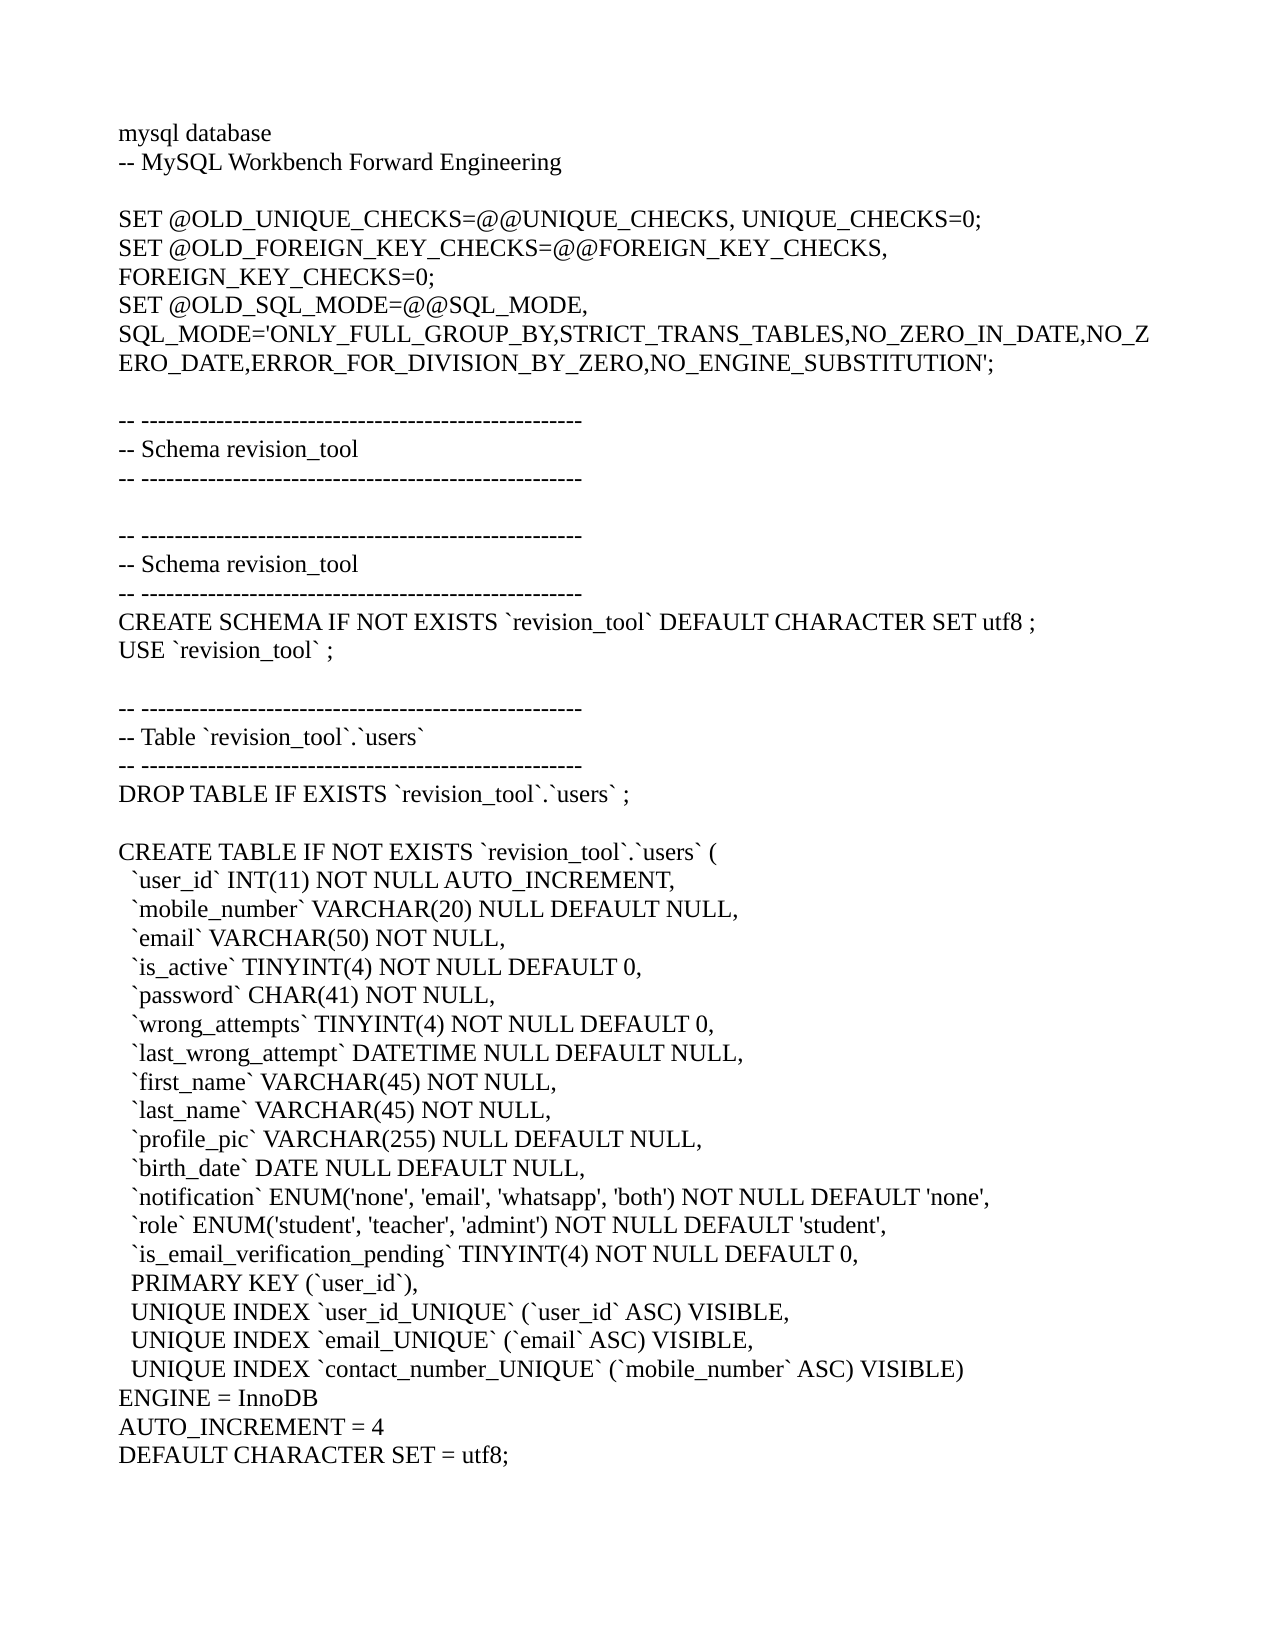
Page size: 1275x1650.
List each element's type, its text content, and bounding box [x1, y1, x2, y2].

text ENGINE = InnoDB [118, 1383, 1157, 1412]
text -- ----------------------------------------------------- [118, 463, 1157, 492]
text -- Table `revision_tool`.`users` [118, 722, 1157, 751]
text UNIQUE INDEX `contact_number_UNIQUE` (`mobile_number` ASC) VISIBLE) [118, 1354, 1157, 1383]
text SET @OLD_UNIQUE_CHECKS=@@UNIQUE_CHECKS, UNIQUE_CHECKS=0; [118, 204, 1157, 233]
text CREATE SCHEMA IF NOT EXISTS `revision_tool` DEFAULT CHARACTER SET utf8 ; [118, 607, 1157, 636]
text SET @OLD_FOREIGN_KEY_CHECKS=@@FOREIGN_KEY_CHECKS, FOREIGN_KEY_CHECKS=0; [118, 233, 1157, 291]
text DROP TABLE IF EXISTS `revision_tool`.`users` ; [118, 779, 1157, 808]
text `mobile_number` VARCHAR(20) NULL DEFAULT NULL, [118, 894, 1157, 923]
text DEFAULT CHARACTER SET = utf8; [118, 1441, 1157, 1469]
text -- ----------------------------------------------------- [118, 751, 1157, 779]
text -- MySQL Workbench Forward Engineering [118, 147, 1157, 176]
text UNIQUE INDEX `email_UNIQUE` (`email` ASC) VISIBLE, [118, 1326, 1157, 1354]
text mysql database [118, 118, 1157, 147]
text AUTO_INCREMENT = 4 [118, 1412, 1157, 1441]
text `wrong_attempts` TINYINT(4) NOT NULL DEFAULT 0, [118, 1009, 1157, 1038]
text `notification` ENUM('none', 'email', 'whatsapp', 'both') NOT NULL DEFAULT 'none', [118, 1182, 1157, 1211]
text -- ----------------------------------------------------- [118, 521, 1157, 549]
text USE `revision_tool` ; [118, 636, 1157, 664]
text -- ----------------------------------------------------- [118, 406, 1157, 434]
text `is_active` TINYINT(4) NOT NULL DEFAULT 0, [118, 952, 1157, 981]
text CREATE TABLE IF NOT EXISTS `revision_tool`.`users` ( [118, 837, 1157, 866]
text `is_email_verification_pending` TINYINT(4) NOT NULL DEFAULT 0, [118, 1239, 1157, 1268]
text -- Schema revision_tool [118, 434, 1157, 463]
text PRIMARY KEY (`user_id`), [118, 1268, 1157, 1297]
text -- Schema revision_tool [118, 549, 1157, 578]
text SET @OLD_SQL_MODE=@@SQL_MODE, SQL_MODE='ONLY_FULL_GROUP_BY,STRICT_TRANS_TABLES,NO_ZERO_IN_DATE,NO_ZERO_DATE,ERROR_FOR_DIVISION_BY_ZERO,NO_ENGINE_SUBSTITUTION'; [118, 291, 1157, 377]
text -- ----------------------------------------------------- [118, 693, 1157, 722]
text `birth_date` DATE NULL DEFAULT NULL, [118, 1153, 1157, 1182]
text `first_name` VARCHAR(45) NOT NULL, [118, 1067, 1157, 1096]
text `last_wrong_attempt` DATETIME NULL DEFAULT NULL, [118, 1038, 1157, 1067]
text `profile_pic` VARCHAR(255) NULL DEFAULT NULL, [118, 1124, 1157, 1153]
text -- ----------------------------------------------------- [118, 578, 1157, 607]
text `password` CHAR(41) NOT NULL, [118, 981, 1157, 1009]
text `role` ENUM('student', 'teacher', 'admint') NOT NULL DEFAULT 'student', [118, 1211, 1157, 1239]
text UNIQUE INDEX `user_id_UNIQUE` (`user_id` ASC) VISIBLE, [118, 1297, 1157, 1326]
text `last_name` VARCHAR(45) NOT NULL, [118, 1096, 1157, 1124]
text `user_id` INT(11) NOT NULL AUTO_INCREMENT, [118, 866, 1157, 894]
text `email` VARCHAR(50) NOT NULL, [118, 923, 1157, 952]
